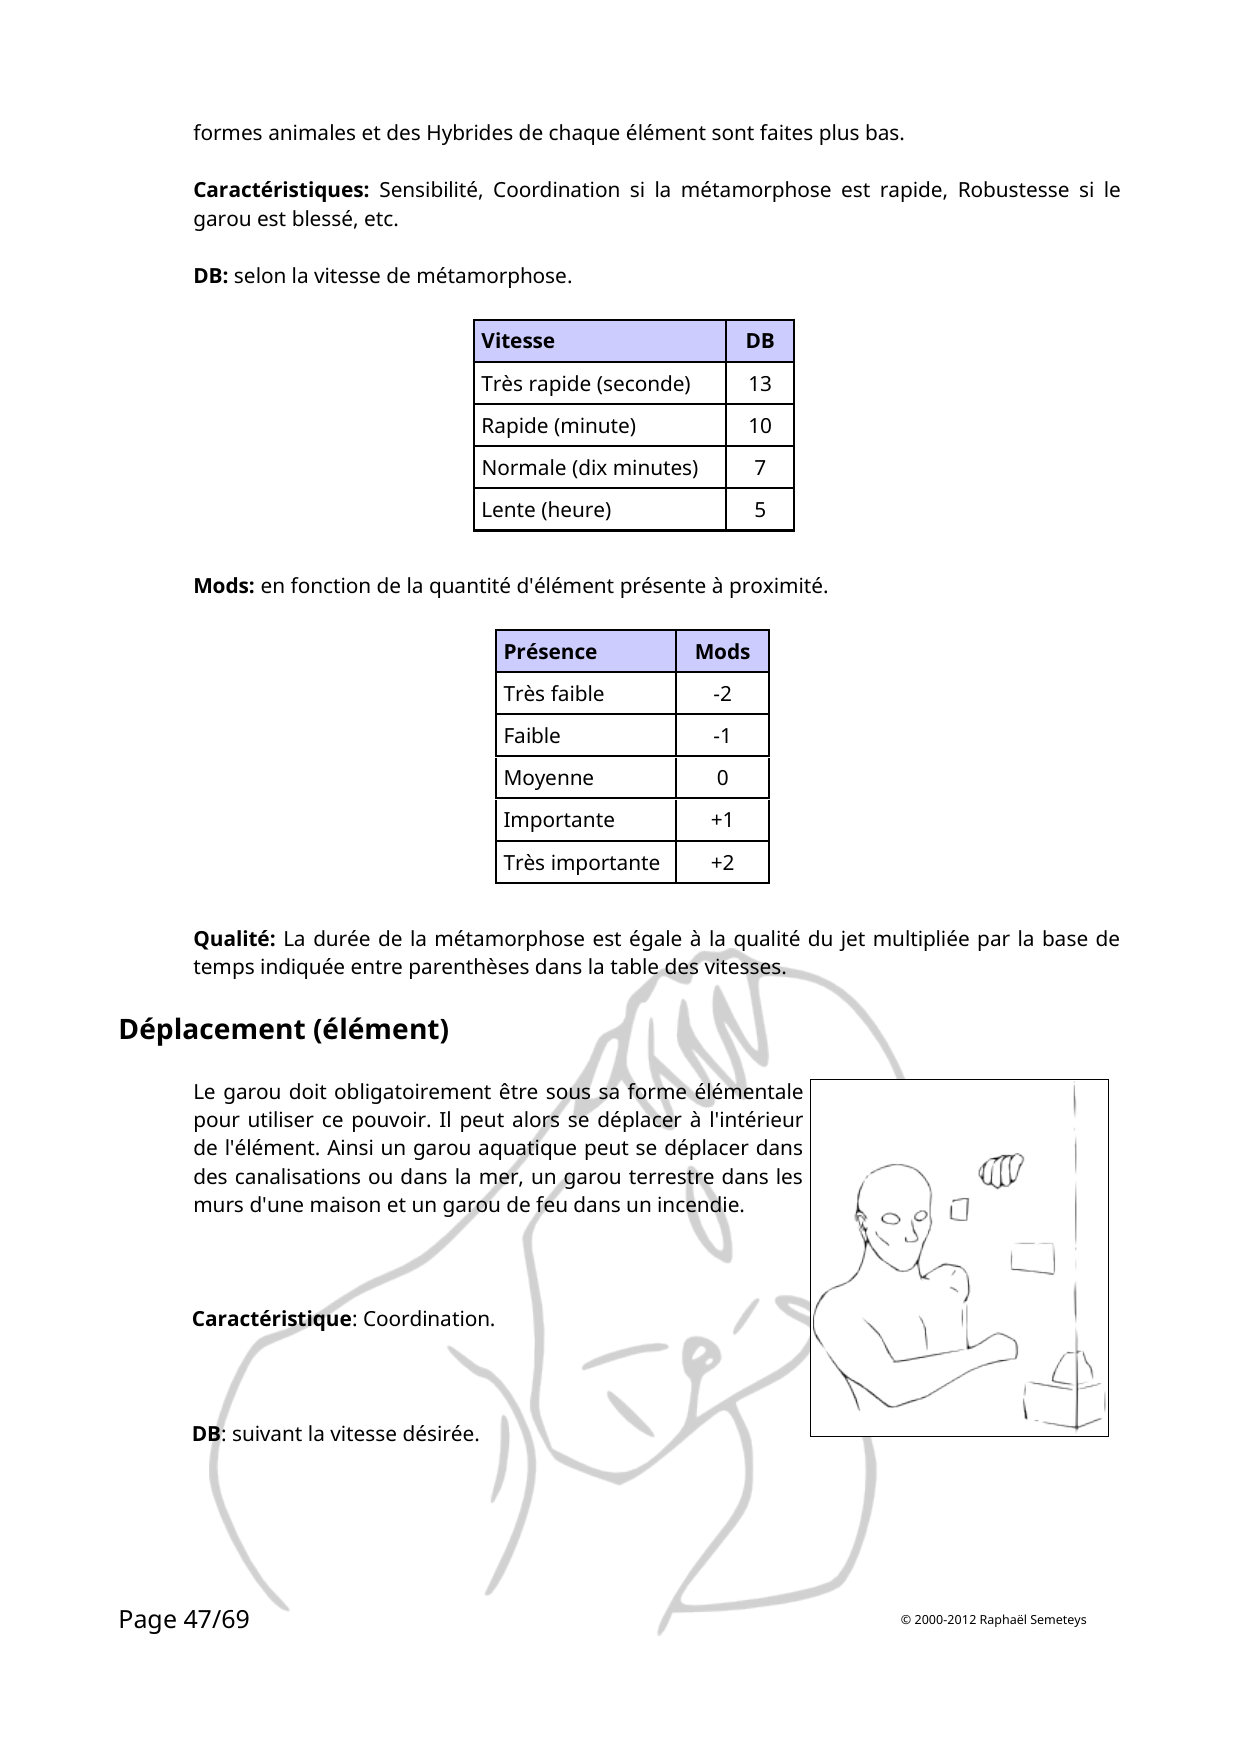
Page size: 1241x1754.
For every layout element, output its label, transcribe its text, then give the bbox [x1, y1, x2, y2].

table_cell Très faible [497, 673, 675, 713]
table_cell 13 [727, 363, 793, 403]
table_cell Importante [497, 800, 675, 840]
text Qualité: La durée de la métamorphose est égale à la qualité du jet multipliée par la base de temps indiquée entre parenthèses dans la table des vitesses. [193, 924, 1122, 980]
table_cell Rapide (minute) [475, 405, 725, 445]
text formes animales et des Hybrides de chaque élément sont faites plus bas. [193, 118, 1124, 146]
text Caractéristiques: Sensibilité, Coordination si la métamorphose est rapide, Robustesse si le garou est blessé, etc. [193, 176, 1122, 232]
picture [220, 1048, 1021, 1077]
text Mods: en fonction de la quantité d'élément présente à proximité. [193, 571, 1122, 599]
table_header Présence [497, 631, 675, 671]
picture [220, 1218, 810, 1304]
table_cell Normale (dix minutes) [475, 447, 725, 487]
table_cell -1 [677, 715, 768, 755]
picture [813, 1081, 1106, 1434]
table_cell +2 [677, 842, 768, 882]
table_cell 5 [727, 489, 793, 529]
picture [220, 1447, 1021, 1636]
table_cell 7 [727, 447, 793, 487]
table_cell -2 [677, 673, 768, 713]
table_header Vitesse [475, 321, 725, 361]
subtitle Déplacement (élément) [118, 1009, 1122, 1048]
table_cell Très importante [497, 842, 675, 882]
table_cell Lente (heure) [475, 489, 725, 529]
table_header DB [727, 321, 793, 361]
text DB: suivant la vitesse désirée. [192, 1419, 1122, 1447]
table_cell Moyenne [497, 758, 675, 797]
text Le garou doit obligatoirement être sous sa forme élémentale pour utiliser ce pouvoir. Il peut alors se déplacer à l'intérieur de l'élément. Ainsi un garou aquatique peut se déplacer dans des canalisations ou dans la mer, un garou terrestre dans les murs d'une maison et un garou de feu dans un incendie. [193, 1077, 1122, 1218]
picture [220, 1333, 810, 1419]
text DB: selon la vitesse de métamorphose. [193, 261, 1047, 289]
picture [220, 980, 1021, 1009]
table_header Mods [677, 631, 768, 671]
table_cell 10 [727, 405, 793, 445]
table_cell Faible [497, 715, 675, 755]
table_cell 0 [677, 758, 768, 797]
text Caractéristique: Coordination. [192, 1304, 810, 1333]
table_cell Très rapide (seconde) [475, 363, 725, 403]
table_cell +1 [677, 800, 768, 840]
